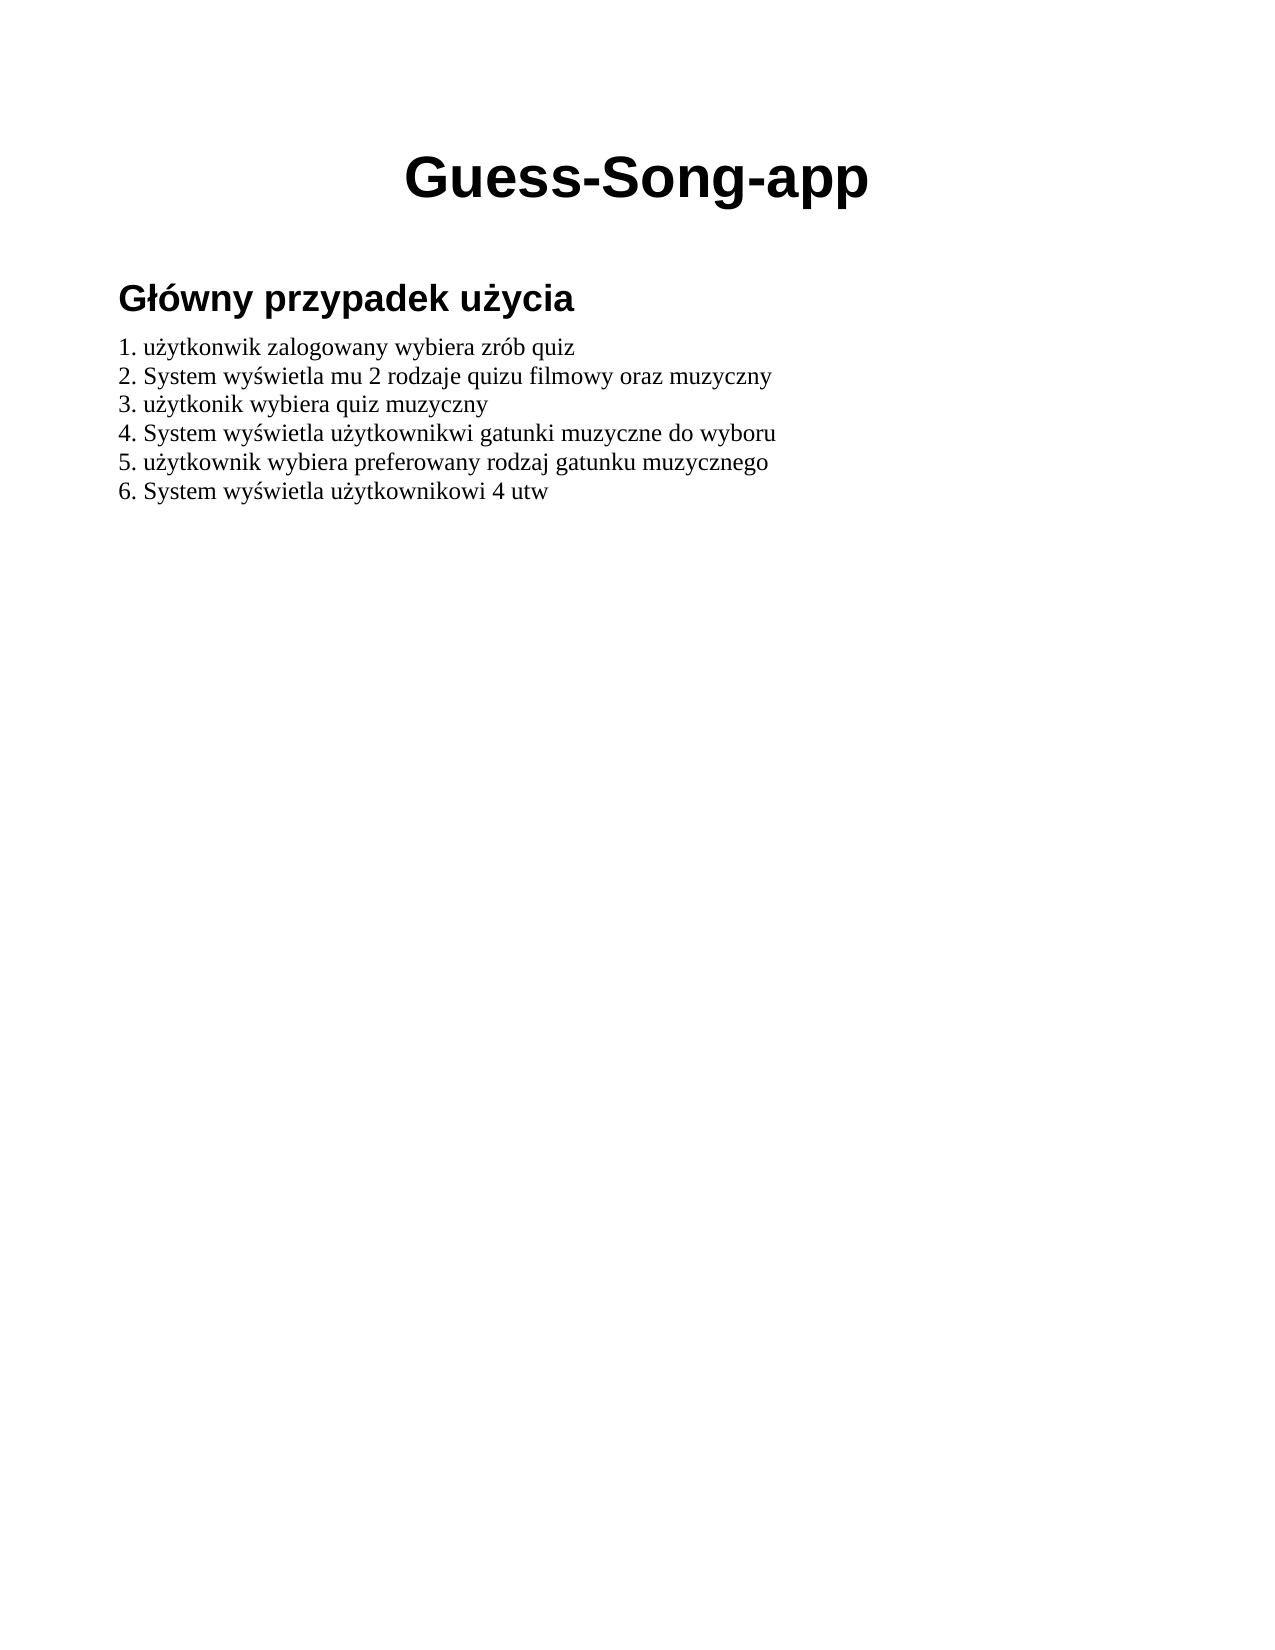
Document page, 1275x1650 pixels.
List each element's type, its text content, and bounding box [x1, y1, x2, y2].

title Guess-Song-app [118, 143, 1157, 210]
text 6. System wyświetla użytkownikowi 4 utw [118, 476, 1157, 504]
text 4. System wyświetla użytkownikwi gatunki muzyczne do wyboru [118, 418, 1157, 447]
text 1. użytkonwik zalogowany wybiera zrób quiz [118, 332, 1157, 361]
subtitle Główny przypadek użycia [118, 276, 1157, 319]
text 5. użytkownik wybiera preferowany rodzaj gatunku muzycznego [118, 447, 1157, 476]
text 2. System wyświetla mu 2 rodzaje quizu filmowy oraz muzyczny [118, 361, 1157, 389]
text 3. użytkonik wybiera quiz muzyczny [118, 389, 1157, 418]
